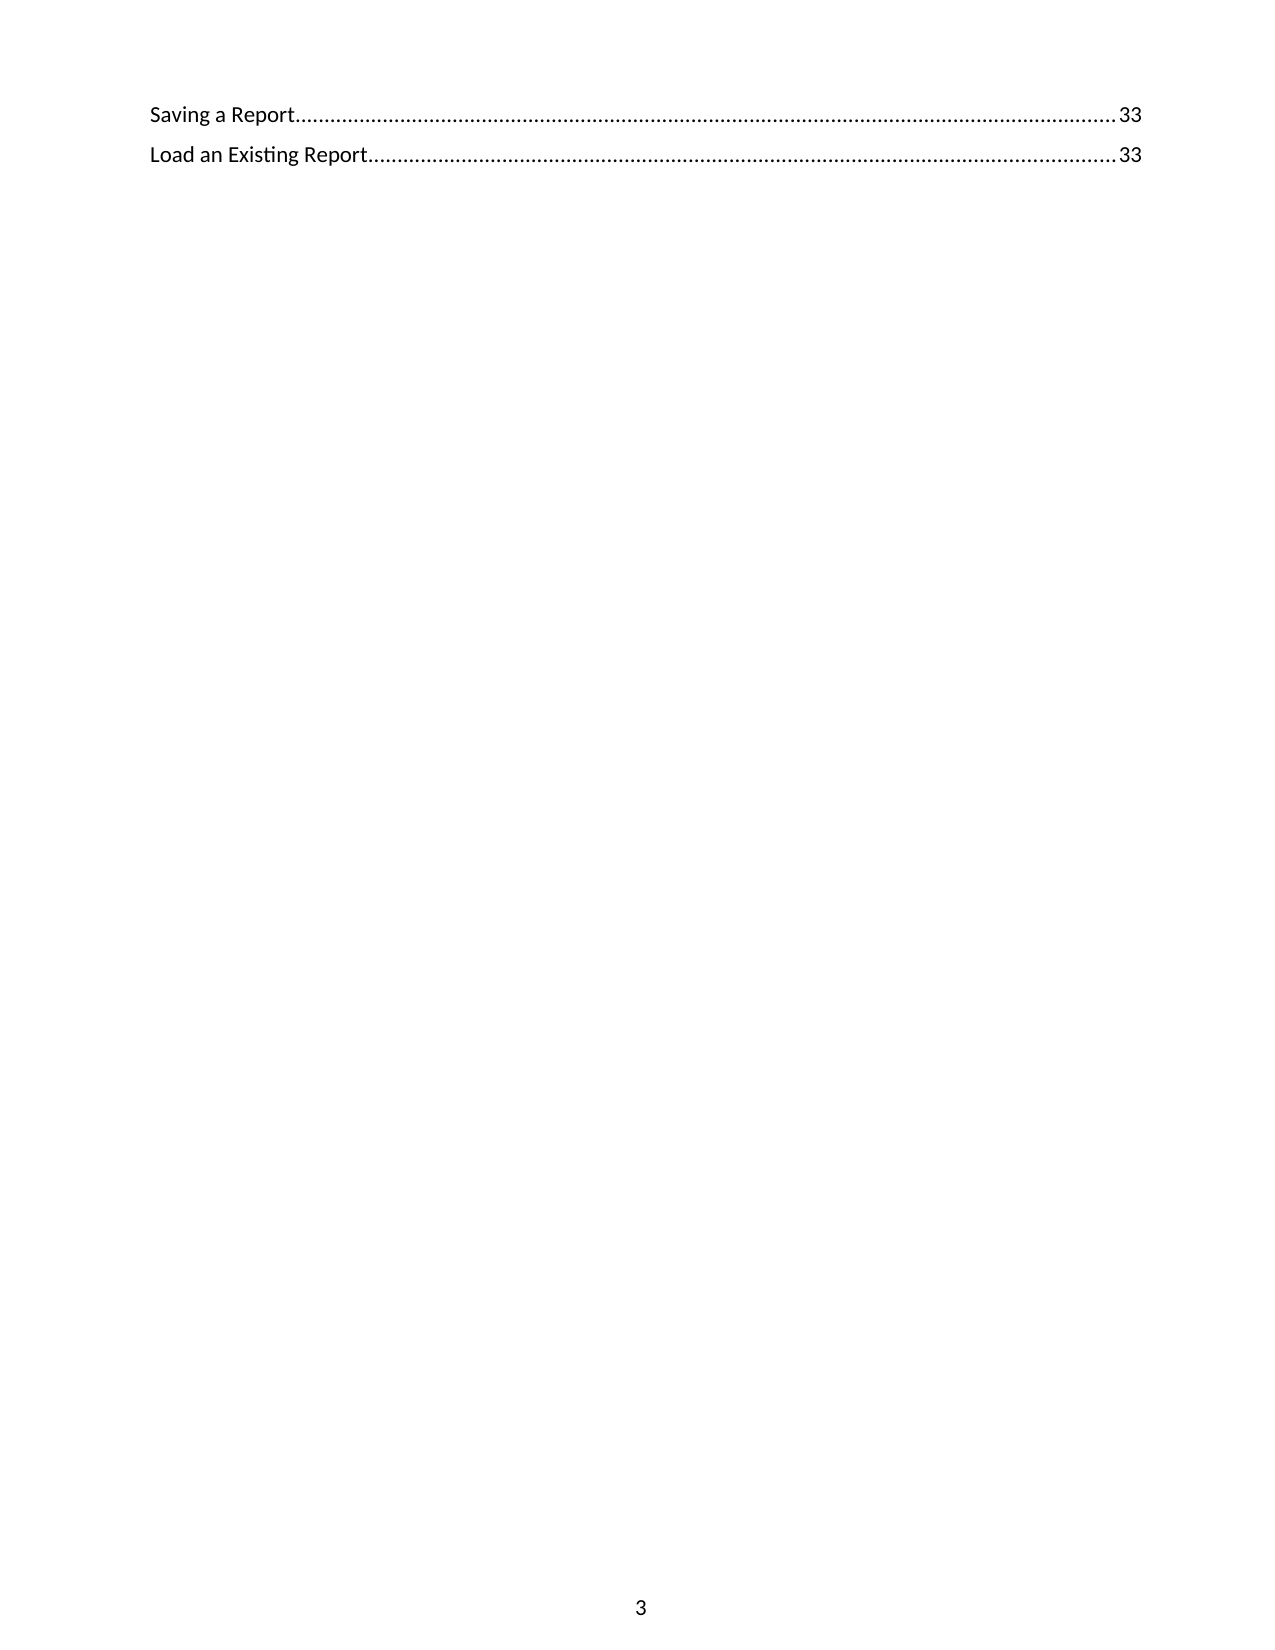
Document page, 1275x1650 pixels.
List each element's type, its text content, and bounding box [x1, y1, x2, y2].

text Saving a Report 33 [150, 100, 1142, 128]
text Load an Existing Report 33 [150, 141, 1142, 168]
